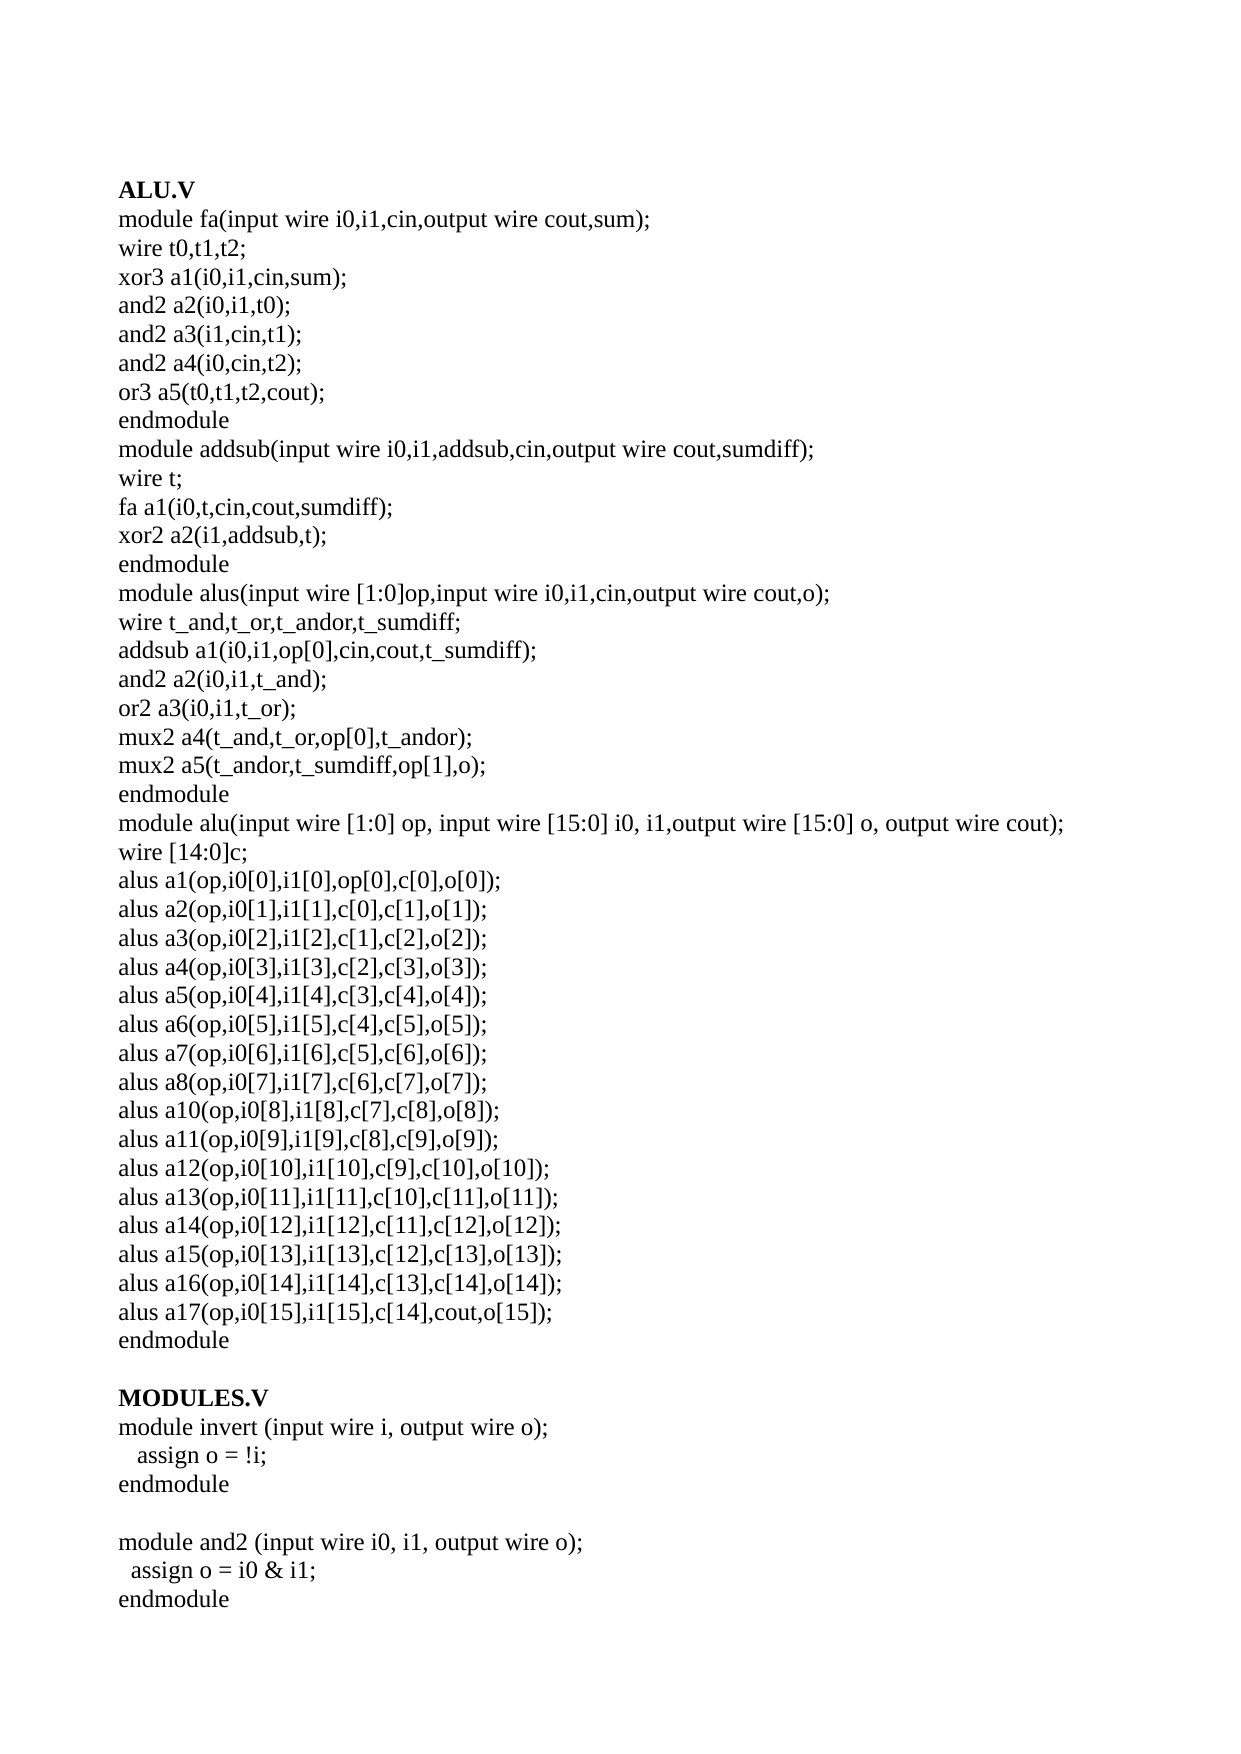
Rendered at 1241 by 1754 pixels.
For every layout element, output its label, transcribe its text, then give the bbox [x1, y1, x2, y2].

text module alus(input wire [1:0]op,input wire i0,i1,cin,output wire cout,o); [118, 578, 1122, 607]
text mux2 a4(t_and,t_or,op[0],t_andor); [118, 722, 1122, 751]
text alus a4(op,i0[3],i1[3],c[2],c[3],o[3]); [118, 952, 1122, 981]
text assign o = !i; [118, 1441, 1122, 1469]
text alus a2(op,i0[1],i1[1],c[0],c[1],o[1]); [118, 894, 1122, 923]
text module addsub(input wire i0,i1,addsub,cin,output wire cout,sumdiff); [118, 434, 1122, 463]
text endmodule [118, 779, 1122, 808]
text fa a1(i0,t,cin,cout,sumdiff); [118, 492, 1122, 521]
text xor2 a2(i1,addsub,t); [118, 521, 1122, 549]
text wire [14:0]c; [118, 837, 1122, 866]
text endmodule [118, 1584, 1122, 1613]
text endmodule [118, 1469, 1122, 1498]
text alus a5(op,i0[4],i1[4],c[3],c[4],o[4]); [118, 981, 1122, 1009]
text wire t_and,t_or,t_andor,t_sumdiff; [118, 607, 1122, 636]
text mux2 a5(t_andor,t_sumdiff,op[1],o); [118, 751, 1122, 779]
text addsub a1(i0,i1,op[0],cin,cout,t_sumdiff); [118, 636, 1122, 664]
text wire t0,t1,t2; [118, 233, 1122, 262]
text module invert (input wire i, output wire o); [118, 1412, 1122, 1441]
text module fa(input wire i0,i1,cin,output wire cout,sum); [118, 204, 1122, 233]
text alus a13(op,i0[11],i1[11],c[10],c[11],o[11]); [118, 1182, 1122, 1211]
text endmodule [118, 406, 1122, 434]
text and2 a2(i0,i1,t0); [118, 291, 1122, 319]
text alus a16(op,i0[14],i1[14],c[13],c[14],o[14]); [118, 1268, 1122, 1297]
text module alu(input wire [1:0] op, input wire [15:0] i0, i1,output wire [15:0] o, output wire cout); [118, 808, 1122, 837]
text alus a1(op,i0[0],i1[0],op[0],c[0],o[0]); [118, 866, 1122, 894]
text endmodule [118, 549, 1122, 578]
text or3 a5(t0,t1,t2,cout); [118, 377, 1122, 406]
text alus a6(op,i0[5],i1[5],c[4],c[5],o[5]); [118, 1009, 1122, 1038]
text alus a15(op,i0[13],i1[13],c[12],c[13],o[13]); [118, 1239, 1122, 1268]
text assign o = i0 & i1; [118, 1556, 1122, 1584]
text alus a8(op,i0[7],i1[7],c[6],c[7],o[7]); [118, 1067, 1122, 1096]
text and2 a3(i1,cin,t1); [118, 319, 1122, 348]
text alus a14(op,i0[12],i1[12],c[11],c[12],o[12]); [118, 1211, 1122, 1239]
text or2 a3(i0,i1,t_or); [118, 693, 1122, 722]
text alus a3(op,i0[2],i1[2],c[1],c[2],o[2]); [118, 923, 1122, 952]
text alus a7(op,i0[6],i1[6],c[5],c[6],o[6]); [118, 1038, 1122, 1067]
text xor3 a1(i0,i1,cin,sum); [118, 262, 1122, 291]
text and2 a4(i0,cin,t2); [118, 348, 1122, 377]
text wire t; [118, 463, 1122, 492]
text MODULES.V [118, 1383, 1122, 1412]
text module and2 (input wire i0, i1, output wire o); [118, 1527, 1122, 1556]
text alus a11(op,i0[9],i1[9],c[8],c[9],o[9]); [118, 1124, 1122, 1153]
text alus a10(op,i0[8],i1[8],c[7],c[8],o[8]); [118, 1096, 1122, 1124]
text alus a12(op,i0[10],i1[10],c[9],c[10],o[10]); [118, 1153, 1122, 1182]
text endmodule [118, 1326, 1122, 1354]
text ALU.V [118, 176, 1122, 204]
text alus a17(op,i0[15],i1[15],c[14],cout,o[15]); [118, 1297, 1122, 1326]
text and2 a2(i0,i1,t_and); [118, 664, 1122, 693]
